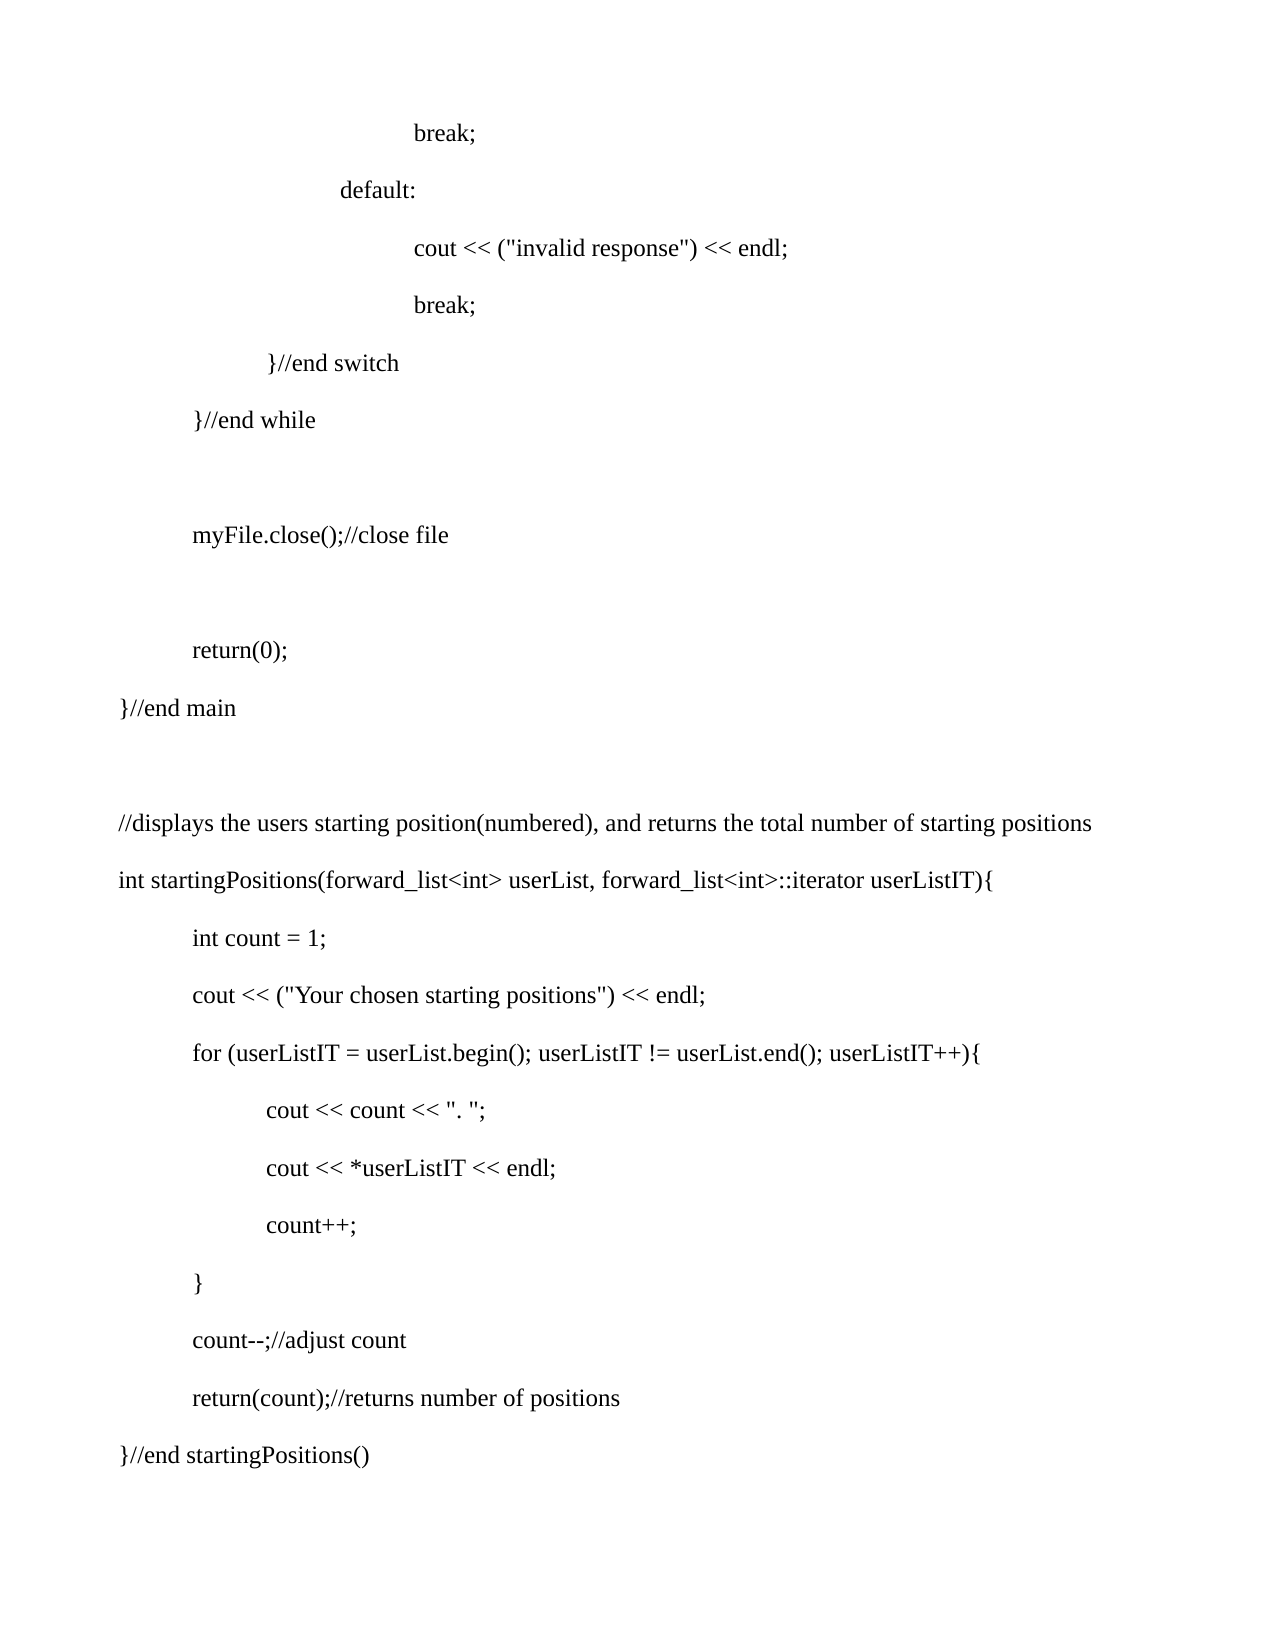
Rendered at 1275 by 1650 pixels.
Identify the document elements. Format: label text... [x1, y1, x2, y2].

text //displays the users starting position(numbered), and returns the total number of starting positions [118, 808, 1157, 837]
text }//end switch [118, 348, 1157, 377]
text return(0); [118, 636, 1157, 664]
text count++; [118, 1211, 1157, 1239]
text int count = 1; [118, 923, 1157, 952]
text myFile.close();//close file [118, 521, 1157, 549]
text for (userListIT = userList.begin(); userListIT != userList.end(); userListIT++){ [118, 1038, 1157, 1067]
text break; [118, 118, 1157, 147]
text cout << ("Your chosen starting positions") << endl; [118, 981, 1157, 1009]
text default: [118, 176, 1157, 204]
text count--;//adjust count [118, 1326, 1157, 1354]
text cout << count << ". "; [118, 1096, 1157, 1124]
text } [118, 1268, 1157, 1297]
text }//end while [118, 406, 1157, 434]
text return(count);//returns number of positions [118, 1383, 1157, 1412]
text }//end startingPositions() [118, 1441, 1157, 1469]
text int startingPositions(forward_list<int> userList, forward_list<int>::iterator userListIT){ [118, 866, 1157, 894]
text break; [118, 291, 1157, 319]
text cout << *userListIT << endl; [118, 1153, 1157, 1182]
text cout << ("invalid response") << endl; [118, 233, 1157, 262]
text }//end main [118, 693, 1157, 722]
